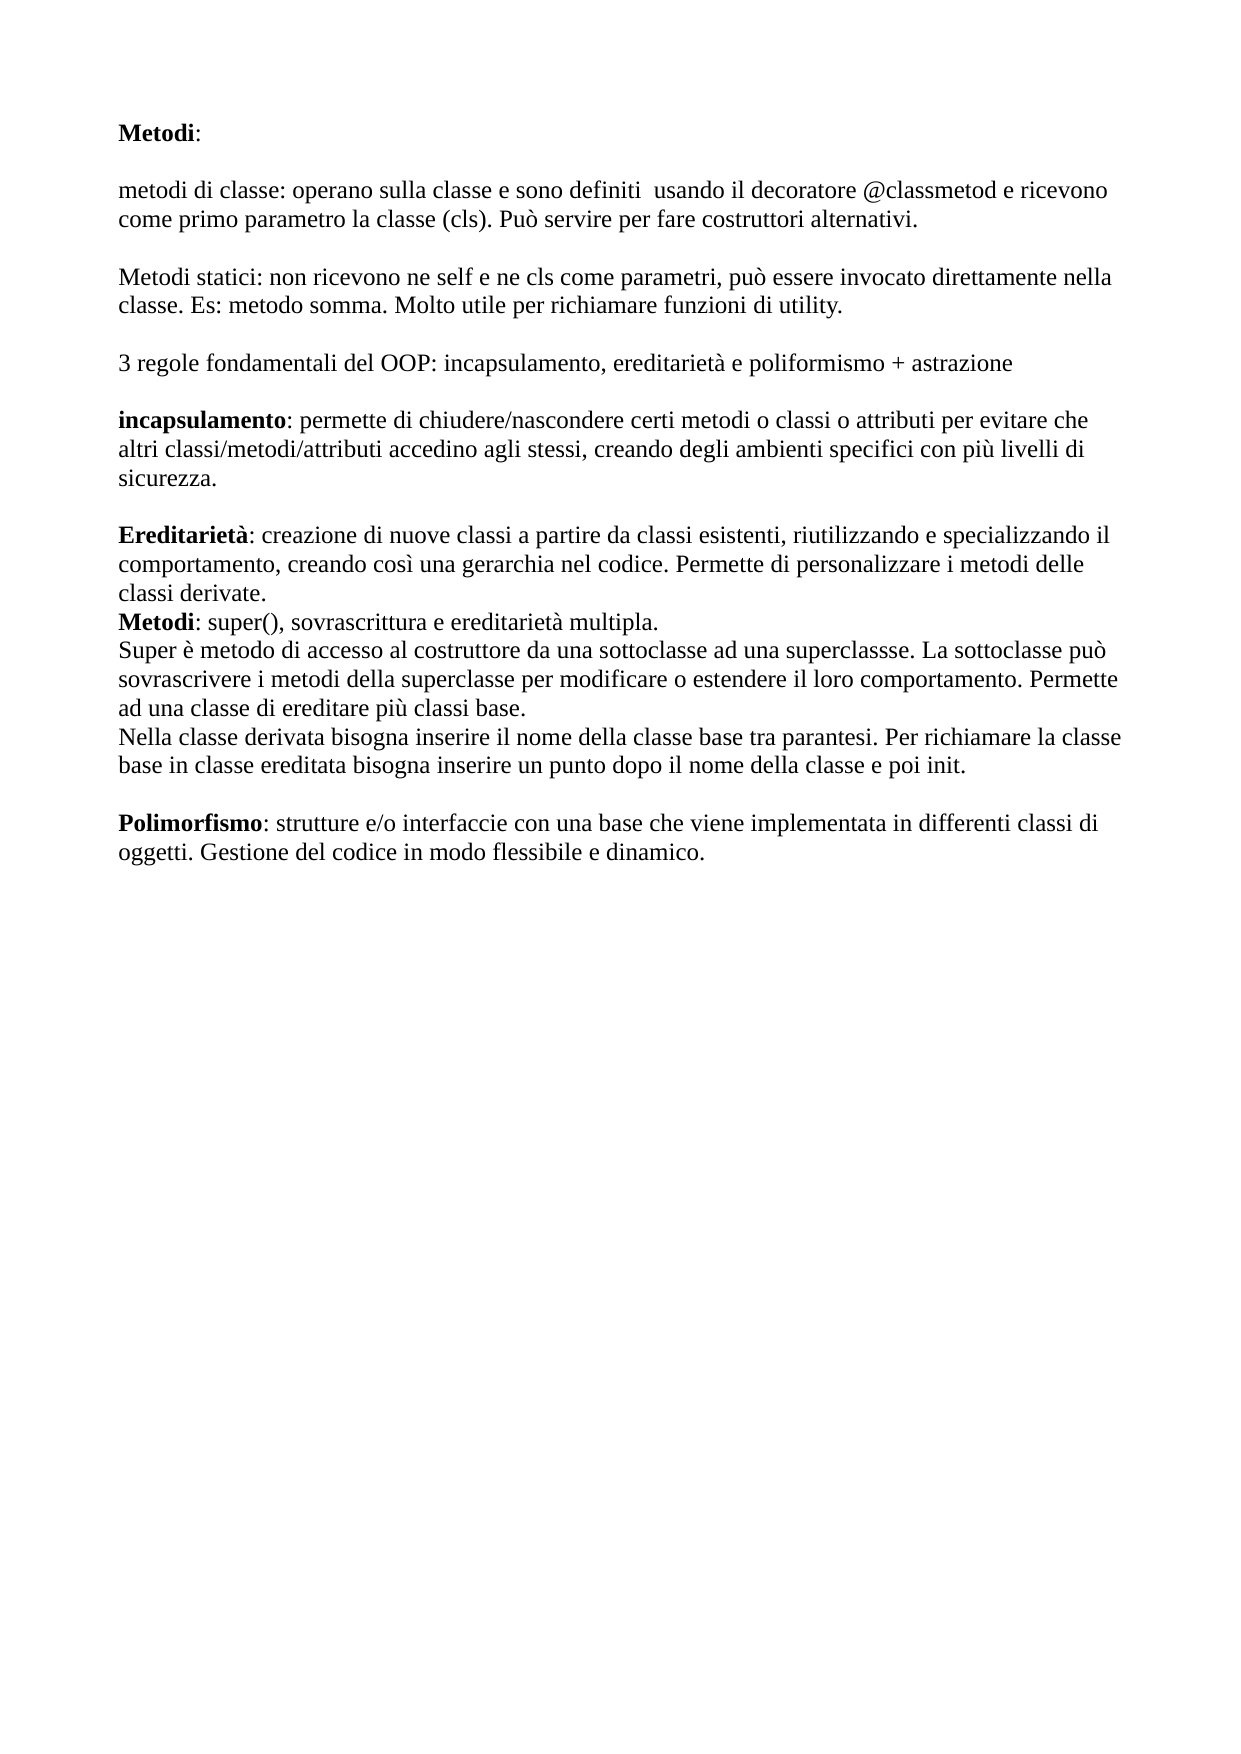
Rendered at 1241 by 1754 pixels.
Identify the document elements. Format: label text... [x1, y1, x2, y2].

text Metodi statici: non ricevono ne self e ne cls come parametri, può essere invocato direttamente nella classe. Es: metodo somma. Molto utile per richiamare funzioni di utility. [118, 262, 1122, 319]
text metodi di classe: operano sulla classe e sono definiti usando il decoratore @classmetod e ricevono come primo parametro la classe (cls). Può servire per fare costruttori alternativi. [118, 176, 1122, 233]
text incapsulamento: permette di chiudere/nascondere certi metodi o classi o attributi per evitare che altri classi/metodi/attributi accedino agli stessi, creando degli ambienti specifici con più livelli di sicurezza. [118, 406, 1122, 492]
text Metodi: [118, 118, 1122, 147]
text Super è metodo di accesso al costruttore da una sottoclasse ad una superclassse. La sottoclasse può sovrascrivere i metodi della superclasse per modificare o estendere il loro comportamento. Permette ad una classe di ereditare più classi base. [118, 636, 1122, 722]
text Metodi: super(), sovrascrittura e ereditarietà multipla. [118, 607, 1122, 636]
text Ereditarietà: creazione di nuove classi a partire da classi esistenti, riutilizzando e specializzando il comportamento, creando così una gerarchia nel codice. Permette di personalizzare i metodi delle classi derivate. [118, 521, 1122, 607]
text Nella classe derivata bisogna inserire il nome della classe base tra parantesi. Per richiamare la classe base in classe ereditata bisogna inserire un punto dopo il nome della classe e poi init. [118, 722, 1122, 779]
text 3 regole fondamentali del OOP: incapsulamento, ereditarietà e poliformismo + astrazione [118, 348, 1122, 377]
text Polimorfismo: strutture e/o interfaccie con una base che viene implementata in differenti classi di oggetti. Gestione del codice in modo flessibile e dinamico. [118, 808, 1122, 866]
